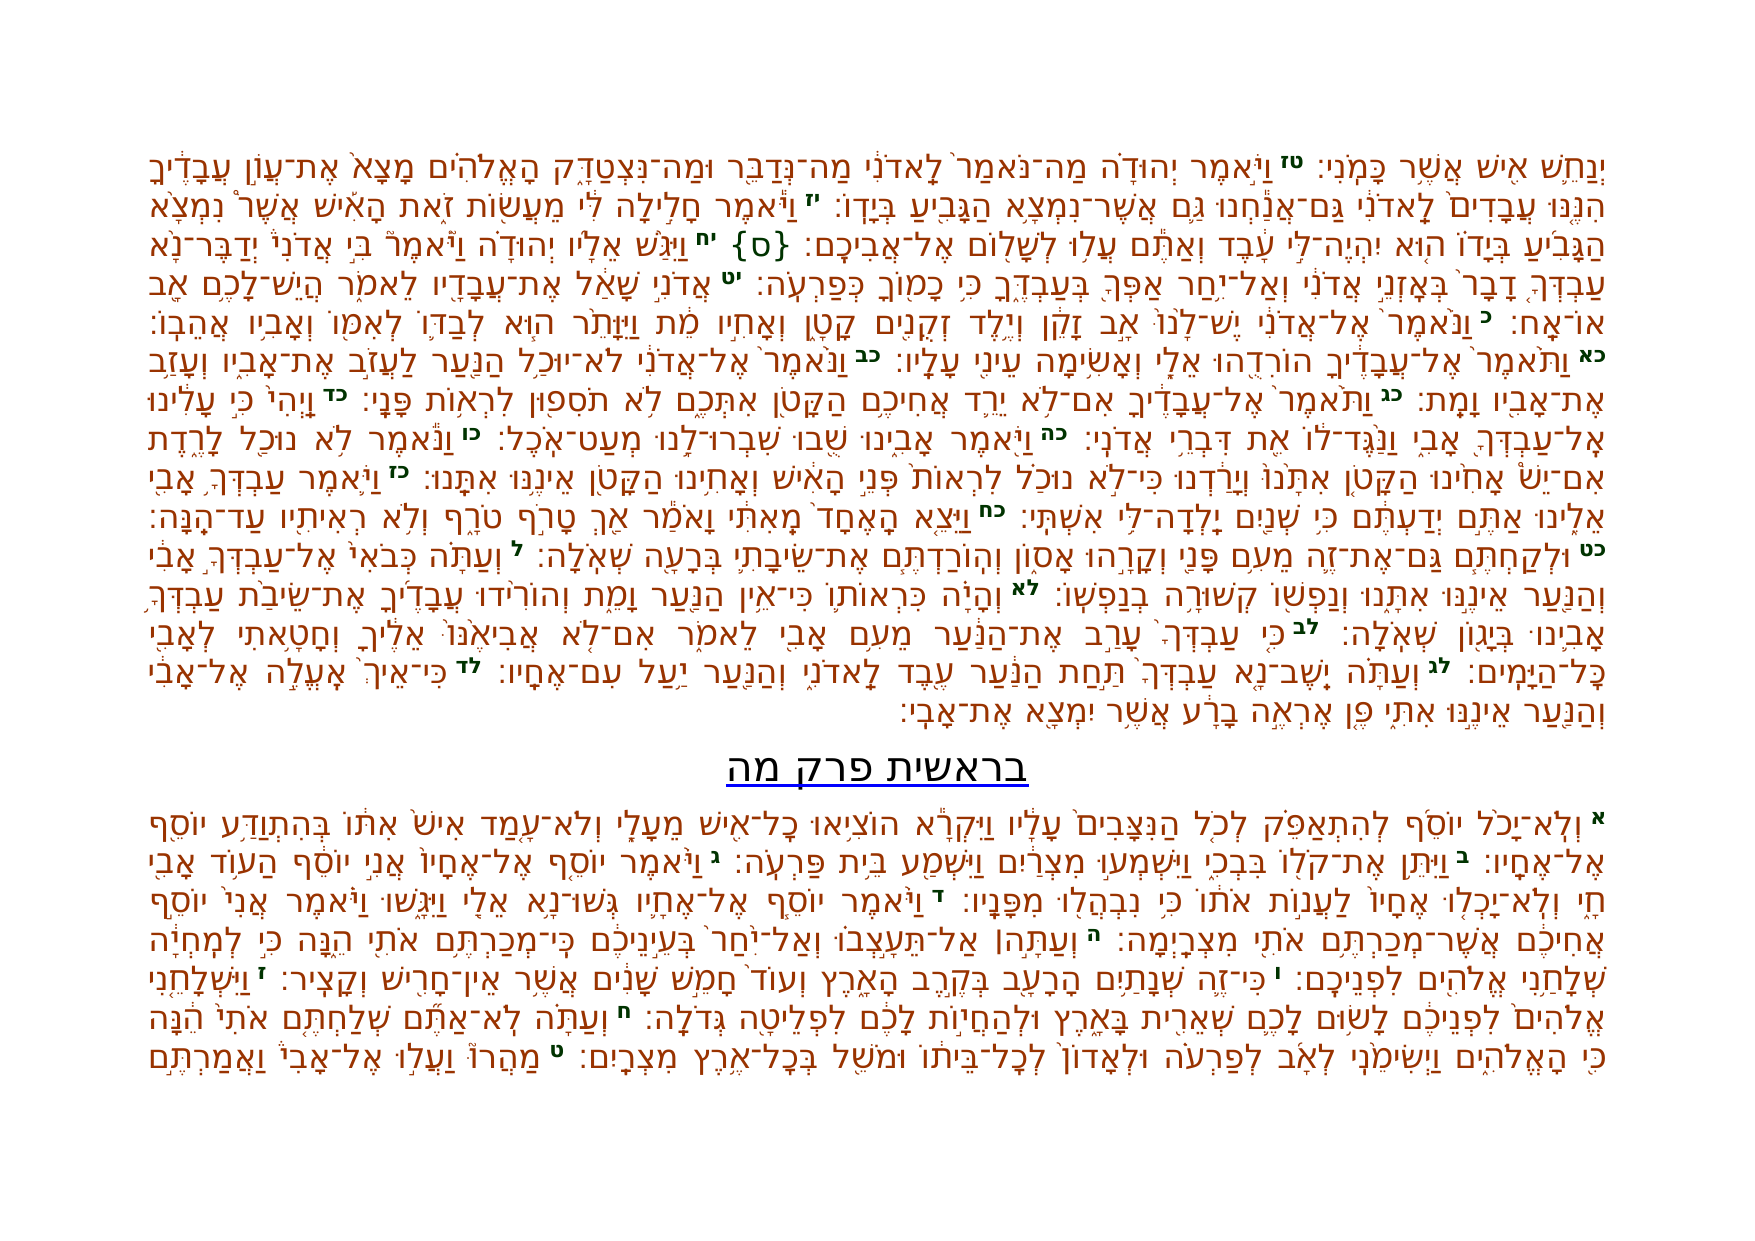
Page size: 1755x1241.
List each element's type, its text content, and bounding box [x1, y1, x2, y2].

text א וְלֹֽא־יָכֹ֨ל יוֹסֵ֜ף לְהִתְאַפֵּ֗ק לְכֹ֤ל הַנִּצָּבִים֙ עָלָ֔יו וַיִּקְרָ֕א הוֹצִ֥יאוּ כׇל־אִ֖ישׁ מֵעָלָ֑י וְלֹא־עָ֤מַד אִישׁ֙ אִתּ֔וֹ בְּהִתְוַדַּ֥ע יוֹסֵ֖ף אֶל־אֶחָֽיו׃ ב וַיִּתֵּ֥ן אֶת־קֹל֖וֹ בִּבְכִ֑י וַיִּשְׁמְע֣וּ מִצְרַ֔יִם וַיִּשְׁמַ֖ע בֵּ֥ית פַּרְעֹֽה׃ ג וַיֹּ֨אמֶר יוֹסֵ֤ף אֶל־אֶחָיו֙ אֲנִ֣י יוֹסֵ֔ף הַע֥וֹד אָבִ֖י חָ֑י וְלֹֽא־יָכְל֤וּ אֶחָיו֙ לַעֲנ֣וֹת אֹת֔וֹ כִּ֥י נִבְהֲל֖וּ מִפָּנָֽיו׃ ד וַיֹּ֨אמֶר יוֹסֵ֧ף אֶל־אֶחָ֛יו גְּשׁוּ־נָ֥א אֵלַ֖י וַיִּגָּ֑שׁוּ וַיֹּ֗אמֶר אֲנִי֙ יוֹסֵ֣ף אֲחִיכֶ֔ם אֲשֶׁר־מְכַרְתֶּ֥ם אֹתִ֖י מִצְרָֽיְמָה׃ ה וְעַתָּ֣ה׀ אַל־תֵּעָ֣צְב֗וּ וְאַל־יִ֙חַר֙ בְּעֵ֣ינֵיכֶ֔ם כִּֽי־מְכַרְתֶּ֥ם אֹתִ֖י הֵ֑נָּה כִּ֣י לְמִֽחְיָ֔ה שְׁלָחַ֥נִי אֱלֹהִ֖ים לִפְנֵיכֶֽם׃ ו כִּי־זֶ֛ה שְׁנָתַ֥יִם הָרָעָ֖ב בְּקֶ֣רֶב הָאָ֑רֶץ וְעוֹד֙ חָמֵ֣שׁ שָׁנִ֔ים אֲשֶׁ֥ר אֵין־חָרִ֖ישׁ וְקָצִֽיר׃ ז וַיִּשְׁלָחֵ֤נִי אֱלֹהִים֙ לִפְנֵיכֶ֔ם לָשׂ֥וּם לָכֶ֛ם שְׁאֵרִ֖ית בָּאָ֑רֶץ וּלְהַחֲי֣וֹת לָכֶ֔ם לִפְלֵיטָ֖ה גְּדֹלָֽה׃ ח וְעַתָּ֗ה לֹֽא־אַתֶּ֞ם שְׁלַחְתֶּ֤ם אֹתִי֙ הֵ֔נָּה כִּ֖י הָאֱלֹהִ֑ים וַיְשִׂימֵ֨נִֽי לְאָ֜ב לְפַרְעֹ֗ה וּלְאָדוֹן֙ לְכׇל־בֵּית֔וֹ וּמֹשֵׁ֖ל בְּכׇל־אֶ֥רֶץ מִצְרָֽיִם׃ ט מַהֲרוּ֮ וַעֲל֣וּ אֶל־אָבִי֒ וַאֲמַרְתֶּ֣ם [148, 804, 1606, 1076]
text בראשית פרק מה [148, 743, 1606, 792]
text יְנַחֵ֛שׁ אִ֖ישׁ אֲשֶׁ֥ר כָּמֹֽנִי׃ טז וַיֹּ֣אמֶר יְהוּדָ֗ה מַה־נֹּאמַר֙ לַֽאדֹנִ֔י מַה־נְּדַבֵּ֖ר וּמַה־נִּצְטַדָּ֑ק הָאֱלֹהִ֗ים מָצָא֙ אֶת־עֲוֺ֣ן עֲבָדֶ֔יךָ הִנֶּ֤נּוּ עֲבָדִים֙ לַֽאדֹנִ֔י גַּם־אֲנַ֕חְנוּ גַּ֛ם אֲשֶׁר־נִמְצָ֥א הַגָּבִ֖יעַ בְּיָדֽוֹ׃ יז וַיֹּ֕אמֶר חָלִ֣ילָה לִּ֔י מֵעֲשׂ֖וֹת זֹ֑את הָאִ֡ישׁ אֲשֶׁר֩ נִמְצָ֨א הַגָּבִ֜יעַ בְּיָד֗וֹ ה֚וּא יִהְיֶה־לִּ֣י עָ֔בֶד וְאַתֶּ֕ם עֲל֥וּ לְשָׁל֖וֹם אֶל־אֲבִיכֶֽם׃ {ס} יח וַיִּגַּ֨שׁ אֵלָ֜יו יְהוּדָ֗ה וַיֹּ֘אמֶר֮ בִּ֣י אֲדֹנִי֒ יְדַבֶּר־נָ֨א עַבְדְּךָ֤ דָבָר֙ בְּאׇזְנֵ֣י אֲדֹנִ֔י וְאַל־יִ֥חַר אַפְּךָ֖ בְּעַבְדֶּ֑ךָ כִּ֥י כָמ֖וֹךָ כְּפַרְעֹֽה׃ יט אֲדֹנִ֣י שָׁאַ֔ל אֶת־עֲבָדָ֖יו לֵאמֹ֑ר הֲיֵשׁ־לָכֶ֥ם אָ֖ב אוֹ־אָֽח׃ כ וַנֹּ֙אמֶר֙ אֶל־אֲדֹנִ֔י יֶשׁ־לָ֙נוּ֙ אָ֣ב זָקֵ֔ן וְיֶ֥לֶד זְקֻנִ֖ים קָטָ֑ן וְאָחִ֣יו מֵ֔ת וַיִּוָּתֵ֨ר ה֧וּא לְבַדּ֛וֹ לְאִמּ֖וֹ וְאָבִ֥יו אֲהֵבֽוֹ׃ כא וַתֹּ֙אמֶר֙ אֶל־עֲבָדֶ֔יךָ הוֹרִדֻ֖הוּ אֵלָ֑י וְאָשִׂ֥ימָה עֵינִ֖י עָלָֽיו׃ כב וַנֹּ֙אמֶר֙ אֶל־אֲדֹנִ֔י לֹא־יוּכַ֥ל הַנַּ֖עַר לַעֲזֹ֣ב אֶת־אָבִ֑יו וְעָזַ֥ב אֶת־אָבִ֖יו וָמֵֽת׃ כג וַתֹּ֙אמֶר֙ אֶל־עֲבָדֶ֔יךָ אִם־לֹ֥א יֵרֵ֛ד אֲחִיכֶ֥ם הַקָּטֹ֖ן אִתְּכֶ֑ם לֹ֥א תֹסִפ֖וּן לִרְא֥וֹת פָּנָֽי׃ כד וַֽיְהִי֙ כִּ֣י עָלִ֔ינוּ אֶֽל־עַבְדְּךָ֖ אָבִ֑י וַנַּ֨גֶּד־ל֔וֹ אֵ֖ת דִּבְרֵ֥י אֲדֹנִֽי׃ כה וַיֹּ֖אמֶר אָבִ֑ינוּ שֻׁ֖בוּ שִׁבְרוּ־לָ֥נוּ מְעַט־אֹֽכֶל׃ כו וַנֹּ֕אמֶר לֹ֥א נוּכַ֖ל לָרֶ֑דֶת אִם־יֵשׁ֩ אָחִ֨ינוּ הַקָּטֹ֤ן אִתָּ֙נוּ֙ וְיָרַ֔דְנוּ כִּי־לֹ֣א נוּכַ֗ל לִרְאוֹת֙ פְּנֵ֣י הָאִ֔ישׁ וְאָחִ֥ינוּ הַקָּטֹ֖ן אֵינֶ֥נּוּ אִתָּֽנוּ׃ כז וַיֹּ֛אמֶר עַבְדְּךָ֥ אָבִ֖י אֵלֵ֑ינוּ אַתֶּ֣ם יְדַעְתֶּ֔ם כִּ֥י שְׁנַ֖יִם יָֽלְדָה־לִּ֥י אִשְׁתִּֽי׃ כח וַיֵּצֵ֤א הָֽאֶחָד֙ מֵֽאִתִּ֔י וָאֹמַ֕ר אַ֖ךְ טָרֹ֣ף טֹרָ֑ף וְלֹ֥א רְאִיתִ֖יו עַד־הֵֽנָּה׃ כט וּלְקַחְתֶּ֧ם גַּם־אֶת־זֶ֛ה מֵעִ֥ם פָּנַ֖י וְקָרָ֣הוּ אָס֑וֹן וְהֽוֹרַדְתֶּ֧ם אֶת־שֵׂיבָתִ֛י בְּרָעָ֖ה שְׁאֹֽלָה׃ ל וְעַתָּ֗ה כְּבֹאִי֙ אֶל־עַבְדְּךָ֣ אָבִ֔י וְהַנַּ֖עַר אֵינֶ֣נּוּ אִתָּ֑נוּ וְנַפְשׁ֖וֹ קְשׁוּרָ֥ה בְנַפְשֽׁוֹ׃ לא וְהָיָ֗ה כִּרְאוֹת֛וֹ כִּי־אֵ֥ין הַנַּ֖עַר וָמֵ֑ת וְהוֹרִ֨ידוּ עֲבָדֶ֜יךָ אֶת־שֵׂיבַ֨ת עַבְדְּךָ֥ אָבִ֛ינוּ בְּיָג֖וֹן שְׁאֹֽלָה׃ לב כִּ֤י עַבְדְּךָ֙ עָרַ֣ב אֶת־הַנַּ֔עַר מֵעִ֥ם אָבִ֖י לֵאמֹ֑ר אִם־לֹ֤א אֲבִיאֶ֙נּוּ֙ אֵלֶ֔יךָ וְחָטָ֥אתִי לְאָבִ֖י כׇּל־הַיָּמִֽים׃ לג וְעַתָּ֗ה יֵֽשֶׁב־נָ֤א עַבְדְּךָ֙ תַּ֣חַת הַנַּ֔עַר עֶ֖בֶד לַֽאדֹנִ֑י וְהַנַּ֖עַר יַ֥עַל עִם־אֶחָֽיו׃ לד כִּי־אֵיךְ֙ אֶֽעֱלֶ֣ה אֶל־אָבִ֔י וְהַנַּ֖עַר אֵינֶ֣נּוּ אִתִּ֑י פֶּ֚ן אֶרְאֶ֣ה בָרָ֔ע אֲשֶׁ֥ר יִמְצָ֖א אֶת־אָבִֽי׃ [148, 148, 1606, 731]
